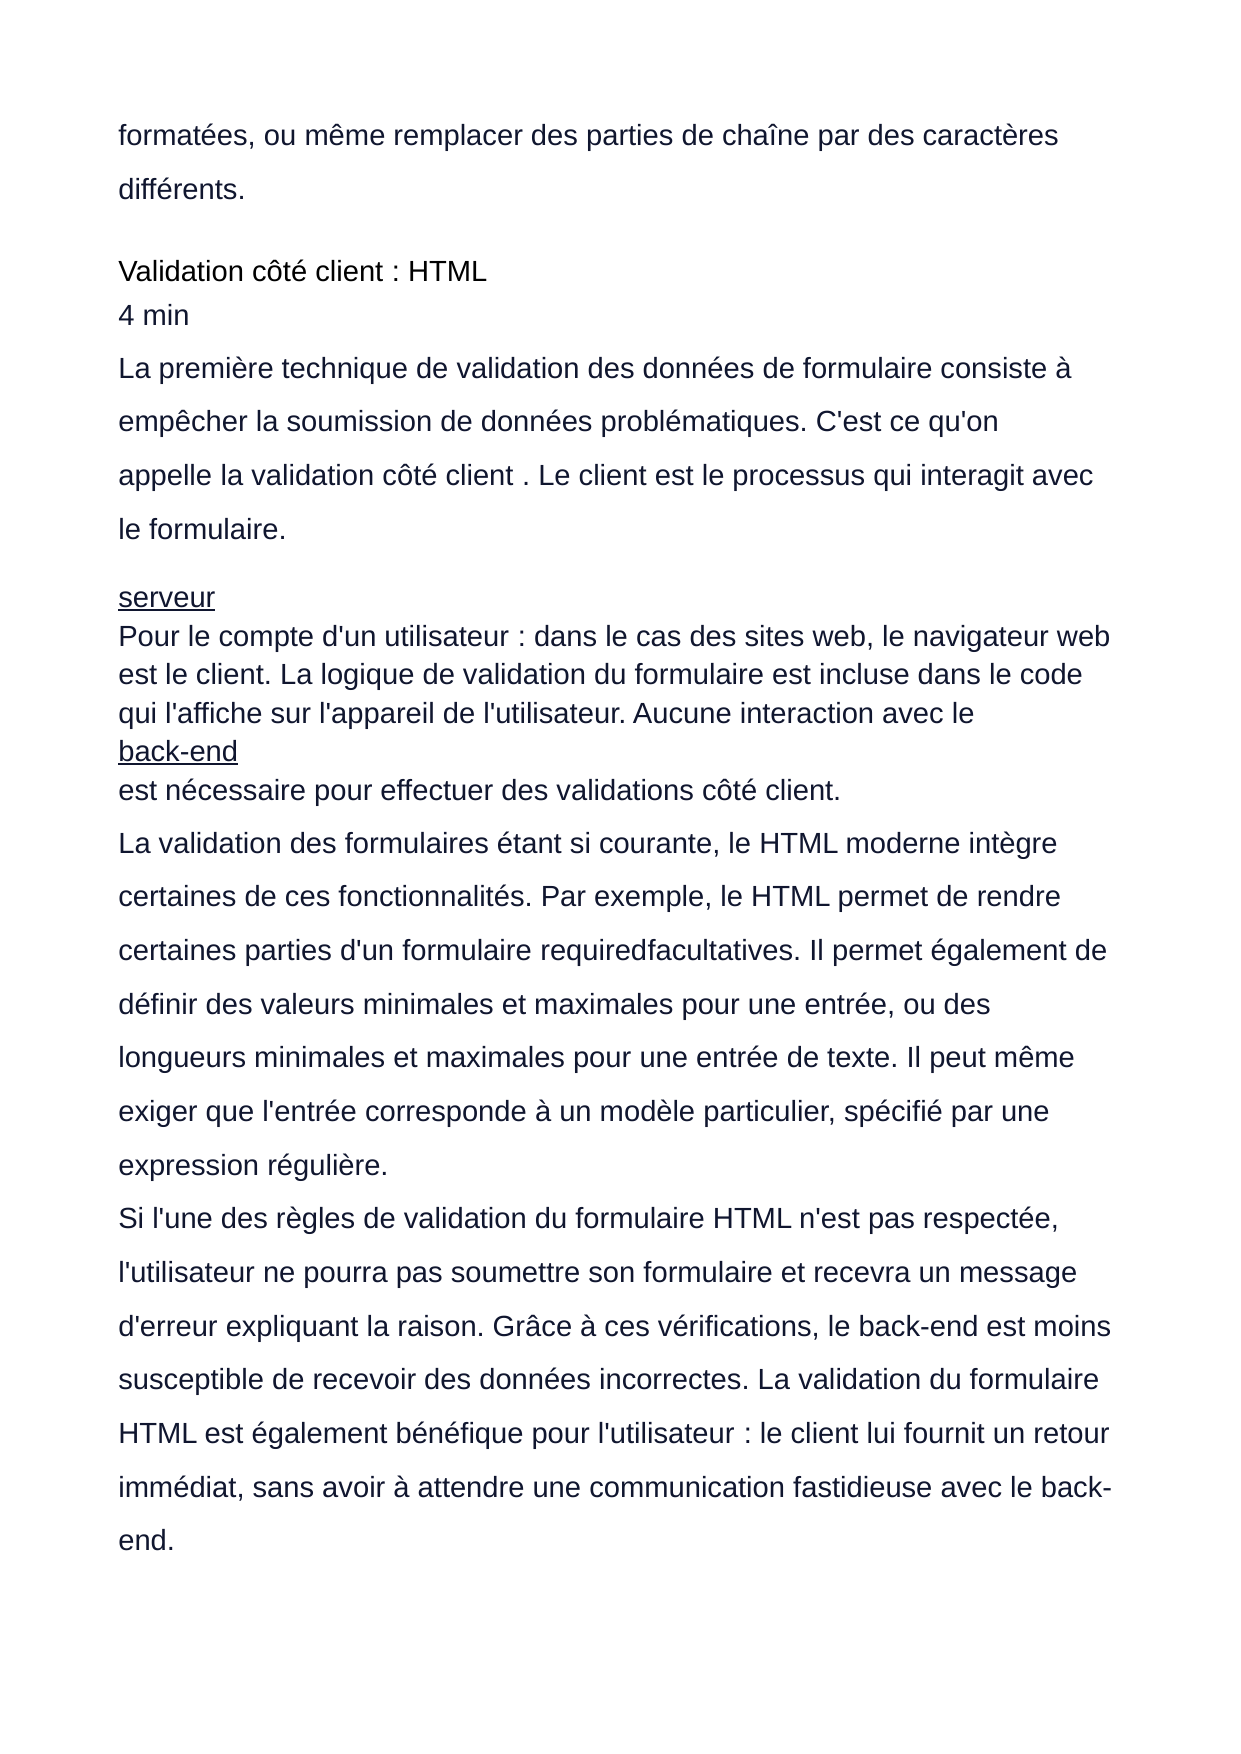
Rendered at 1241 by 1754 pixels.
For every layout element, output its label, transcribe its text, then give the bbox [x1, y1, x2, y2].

text back-end [118, 734, 1122, 768]
text est nécessaire pour effectuer des validations côté client. [118, 773, 1122, 806]
text La première technique de validation des données de formulaire consiste à empêcher la soumission de données problématiques. C'est ce qu'on appelle la validation côté client . Le client est le processus qui interagit avec le formulaire. [118, 351, 1122, 545]
text La validation des formulaires étant si courante, le HTML moderne intègre certaines de ces fonctionnalités. Par exemple, le HTML permet de rendre certaines parties d'un formulaire requiredfacultatives. Il permet également de définir des valeurs minimales et maximales pour une entrée, ou des longueurs minimales et maximales pour une entrée de texte. Il peut même exiger que l'entrée corresponde à un modèle particulier, spécifié par une expression régulière. [118, 826, 1122, 1181]
text 4 min [118, 298, 1122, 331]
text Si l'une des règles de validation du formulaire HTML n'est pas respectée, l'utilisateur ne pourra pas soumettre son formulaire et recevra un message d'erreur expliquant la raison. Grâce à ces vérifications, le back-end est moins susceptible de recevoir des données incorrectes. La validation du formulaire HTML est également bénéfique pour l'utilisateur : le client lui fournit un retour immédiat, sans avoir à attendre une communication fastidieuse avec le back-end. [118, 1201, 1122, 1557]
text serveur [118, 580, 1122, 613]
text formatées, ou même remplacer des parties de chaîne par des caractères différents. [118, 118, 1122, 205]
subtitle Validation côté client : HTML [118, 254, 1122, 288]
text Pour le compte d'un utilisateur : dans le cas des sites web, le navigateur web est le client. La logique de validation du formulaire est incluse dans le code qui l'affiche sur l'appareil de l'utilisateur. Aucune interaction avec le [118, 618, 1122, 729]
